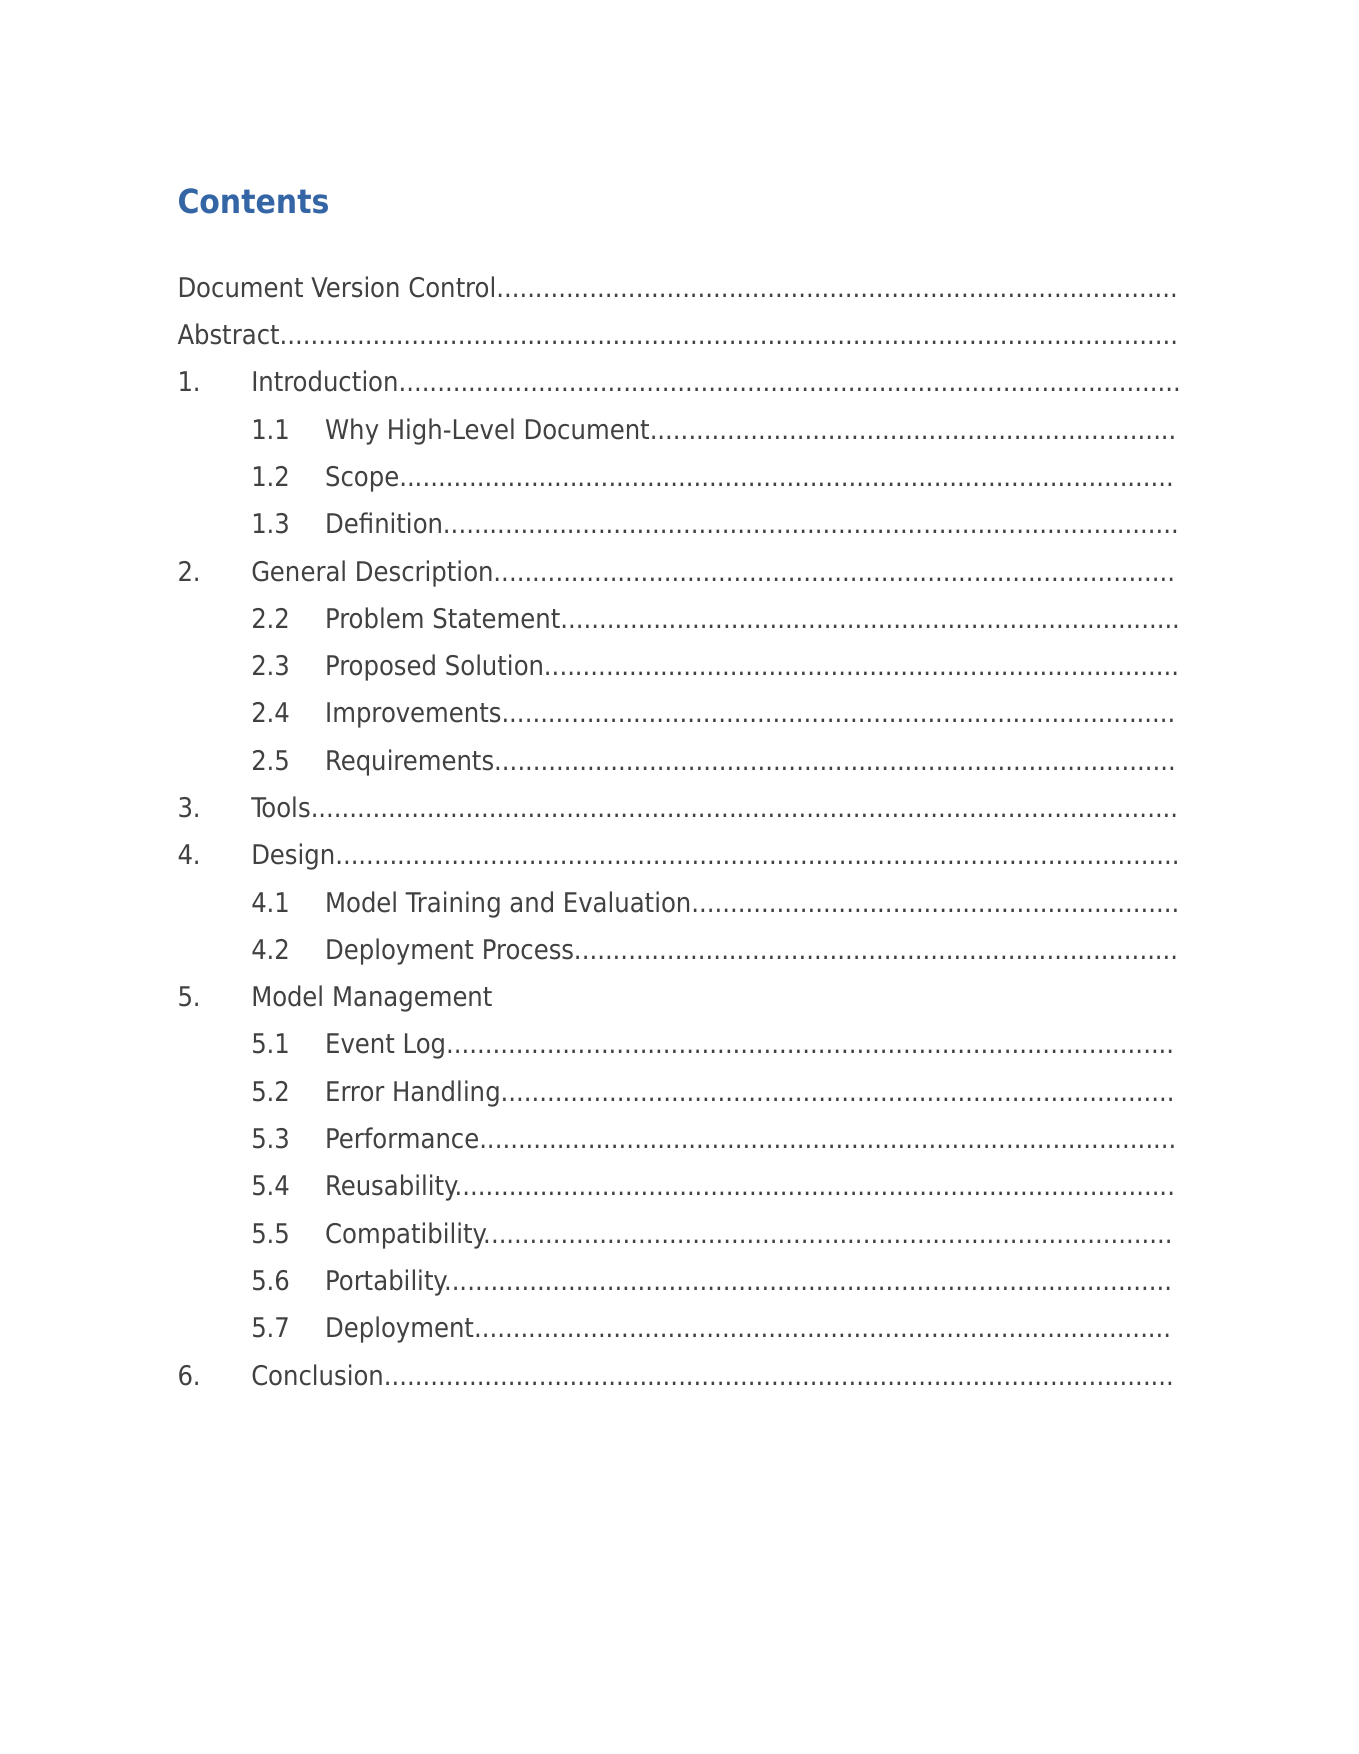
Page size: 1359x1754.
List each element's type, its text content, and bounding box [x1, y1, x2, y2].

text 5.5 Compatibility......................................................................................... [177, 1218, 1181, 1249]
text 2. General Description........................................................................................ [177, 556, 1181, 587]
text 6. Conclusion...................................................................................................... [177, 1360, 1181, 1391]
text 2.2 Problem Statement................................................................................ [177, 603, 1181, 635]
text 2.4 Improvements....................................................................................... [177, 698, 1181, 729]
text 1.3 Definition............................................................................................... [177, 509, 1181, 540]
text 5.3 Performance.......................................................................................... [177, 1123, 1181, 1155]
text 5.7 Deployment.......................................................................................... [177, 1313, 1181, 1344]
text 5.1 Event Log.............................................................................................. [177, 1029, 1181, 1060]
text 5. Model Management [177, 982, 1181, 1013]
text 3. Tools................................................................................................................ [177, 792, 1181, 824]
text Document Version Control........................................................................................ [177, 272, 1181, 304]
text 2.5 Requirements........................................................................................ [177, 745, 1181, 777]
text 5.6 Portability.............................................................................................. [177, 1265, 1181, 1297]
text 1.1 Why High-Level Document.................................................................... [177, 414, 1181, 446]
text 2.3 Proposed Solution.................................................................................. [177, 651, 1181, 682]
text 1. Introduction..................................................................................................... [177, 367, 1181, 398]
text 4.2 Deployment Process.............................................................................. [177, 934, 1181, 966]
text Contents [177, 183, 1181, 222]
text 5.2 Error Handling....................................................................................... [177, 1076, 1181, 1108]
text 4. Design............................................................................................................. [177, 840, 1181, 871]
text 1.2 Scope.................................................................................................... [177, 461, 1181, 493]
text 5.4 Reusability............................................................................................. [177, 1171, 1181, 1202]
text 4.1 Model Training and Evaluation............................................................... [177, 887, 1181, 918]
text Abstract.................................................................................................................... [177, 319, 1181, 351]
